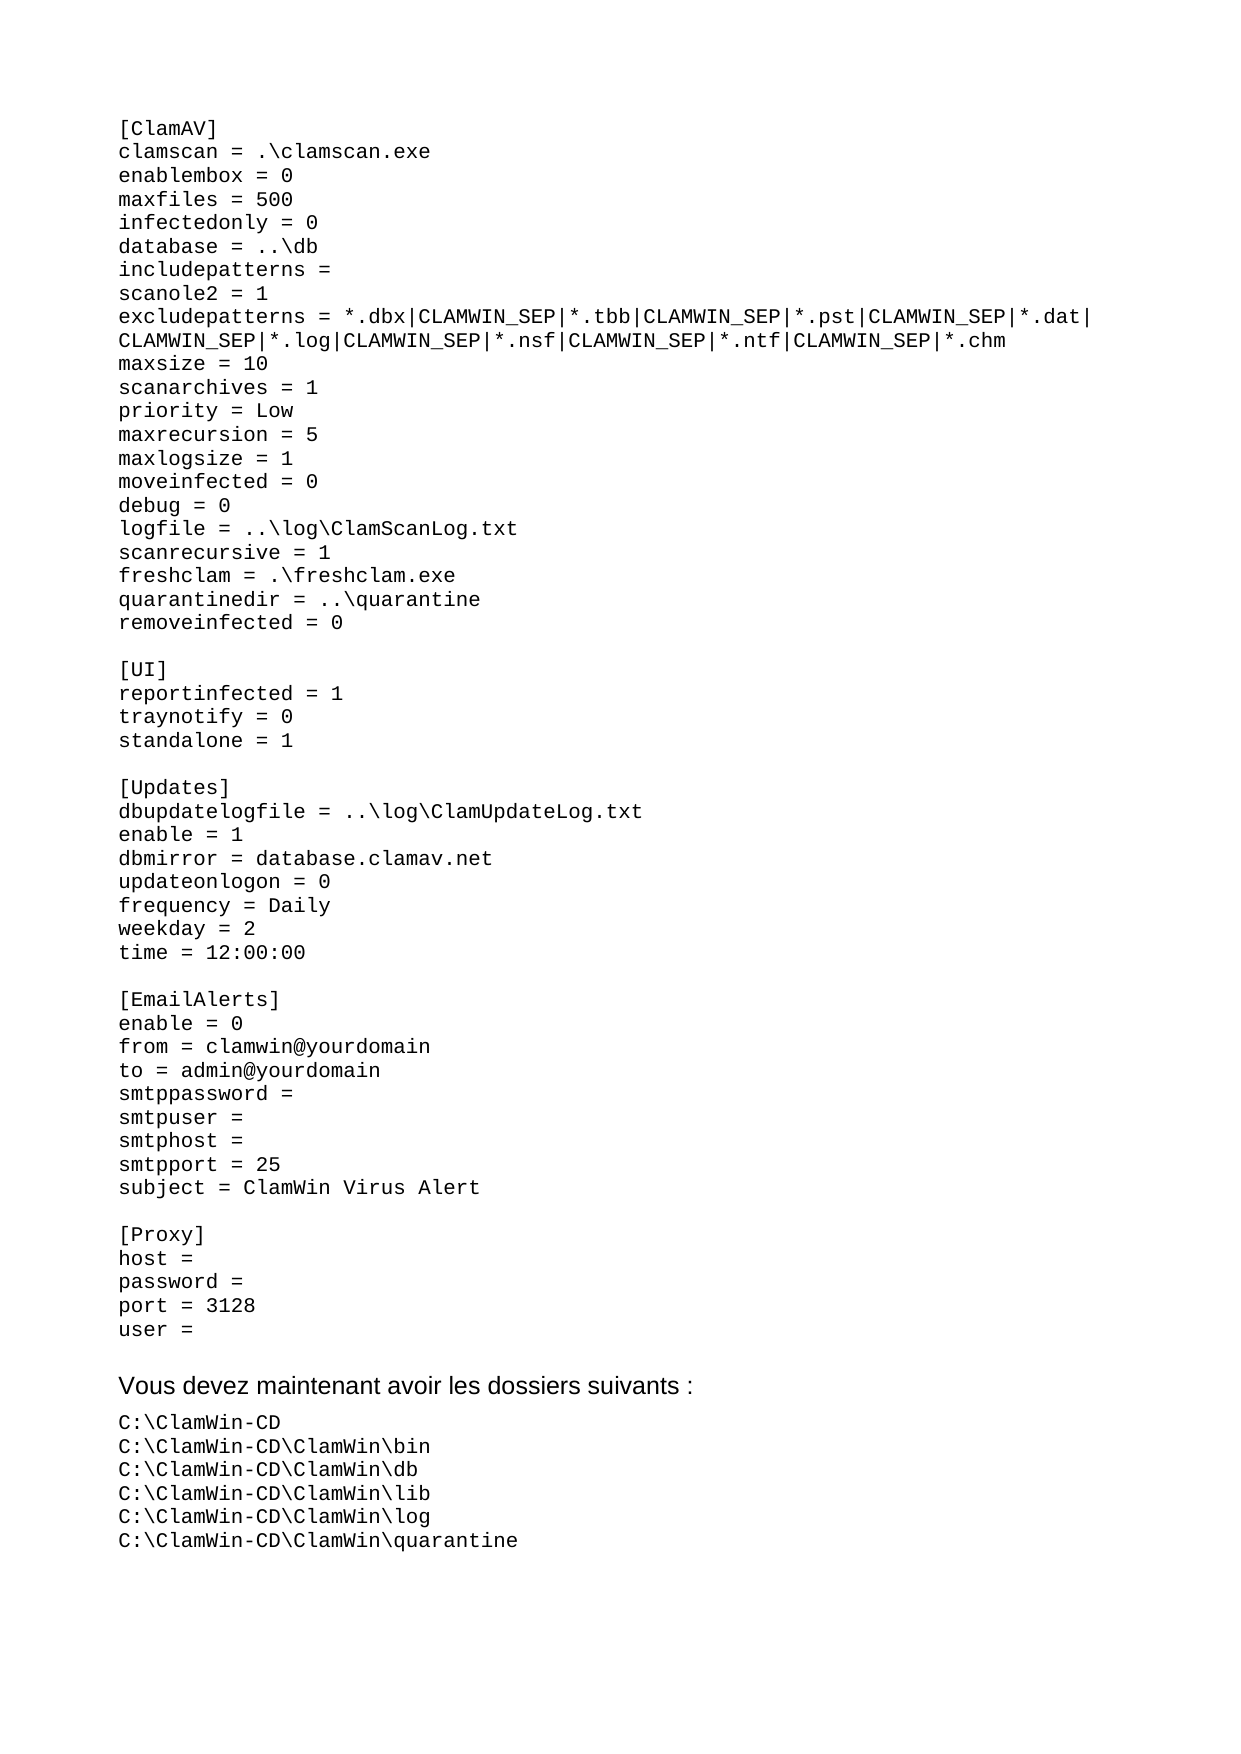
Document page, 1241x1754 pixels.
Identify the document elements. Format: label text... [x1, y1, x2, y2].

text frequency = Daily [118, 895, 1122, 918]
text maxsize = 10 [118, 353, 1122, 377]
text [Proxy] [118, 1224, 1122, 1248]
text priority = Low [118, 401, 1122, 424]
text freshclam = .\freshclam.exe [118, 565, 1122, 589]
text maxlogsize = 1 [118, 448, 1122, 471]
text host = [118, 1248, 1122, 1272]
text excludepatterns = *.dbx|CLAMWIN_SEP|*.tbb|CLAMWIN_SEP|*.pst|CLAMWIN_SEP|*.dat|CLAMWIN_SEP|*.log|CLAMWIN_SEP|*.nsf|CLAMWIN_SEP|*.ntf|CLAMWIN_SEP|*.chm [118, 306, 1122, 353]
text maxfiles = 500 [118, 189, 1122, 212]
text quarantinedir = ..\quarantine [118, 589, 1122, 612]
text moveinfected = 0 [118, 471, 1122, 495]
text password = [118, 1272, 1122, 1295]
text [UI] [118, 659, 1122, 683]
text C:\ClamWin-CD\ClamWin\bin [118, 1436, 1122, 1459]
text logfile = ..\log\ClamScanLog.txt [118, 518, 1122, 542]
text smtphost = [118, 1130, 1122, 1154]
text smtpuser = [118, 1107, 1122, 1130]
text scanole2 = 1 [118, 283, 1122, 306]
text smtppassword = [118, 1083, 1122, 1107]
text smtpport = 25 [118, 1154, 1122, 1177]
text C:\ClamWin-CD\ClamWin\quarantine [118, 1530, 1122, 1553]
text C:\ClamWin-CD\ClamWin\lib [118, 1483, 1122, 1506]
text removeinfected = 0 [118, 612, 1122, 636]
text standalone = 1 [118, 730, 1122, 754]
text includepatterns = [118, 259, 1122, 283]
text subject = ClamWin Virus Alert [118, 1177, 1122, 1201]
text port = 3128 [118, 1295, 1122, 1319]
text reportinfected = 1 [118, 683, 1122, 707]
text C:\ClamWin-CD [118, 1412, 1122, 1436]
text [Updates] [118, 777, 1122, 801]
text Vous devez maintenant avoir les dossiers suivants : [118, 1372, 1122, 1400]
text user = [118, 1319, 1122, 1342]
text time = 12:00:00 [118, 942, 1122, 966]
text database = ..\db [118, 236, 1122, 259]
text from = clamwin@yourdomain [118, 1036, 1122, 1060]
text scanrecursive = 1 [118, 542, 1122, 565]
text to = admin@yourdomain [118, 1060, 1122, 1083]
text C:\ClamWin-CD\ClamWin\db [118, 1459, 1122, 1483]
text debug = 0 [118, 495, 1122, 518]
text enable = 0 [118, 1013, 1122, 1036]
text maxrecursion = 5 [118, 424, 1122, 448]
text enablembox = 0 [118, 165, 1122, 189]
text C:\ClamWin-CD\ClamWin\log [118, 1506, 1122, 1530]
text enable = 1 [118, 824, 1122, 848]
text dbupdatelogfile = ..\log\ClamUpdateLog.txt [118, 801, 1122, 824]
text dbmirror = database.clamav.net [118, 848, 1122, 871]
text scanarchives = 1 [118, 377, 1122, 401]
text infectedonly = 0 [118, 212, 1122, 236]
text updateonlogon = 0 [118, 871, 1122, 895]
text weekday = 2 [118, 918, 1122, 942]
text traynotify = 0 [118, 707, 1122, 730]
text [ClamAV] [118, 118, 1122, 142]
text clamscan = .\clamscan.exe [118, 142, 1122, 165]
text [EmailAlerts] [118, 989, 1122, 1013]
